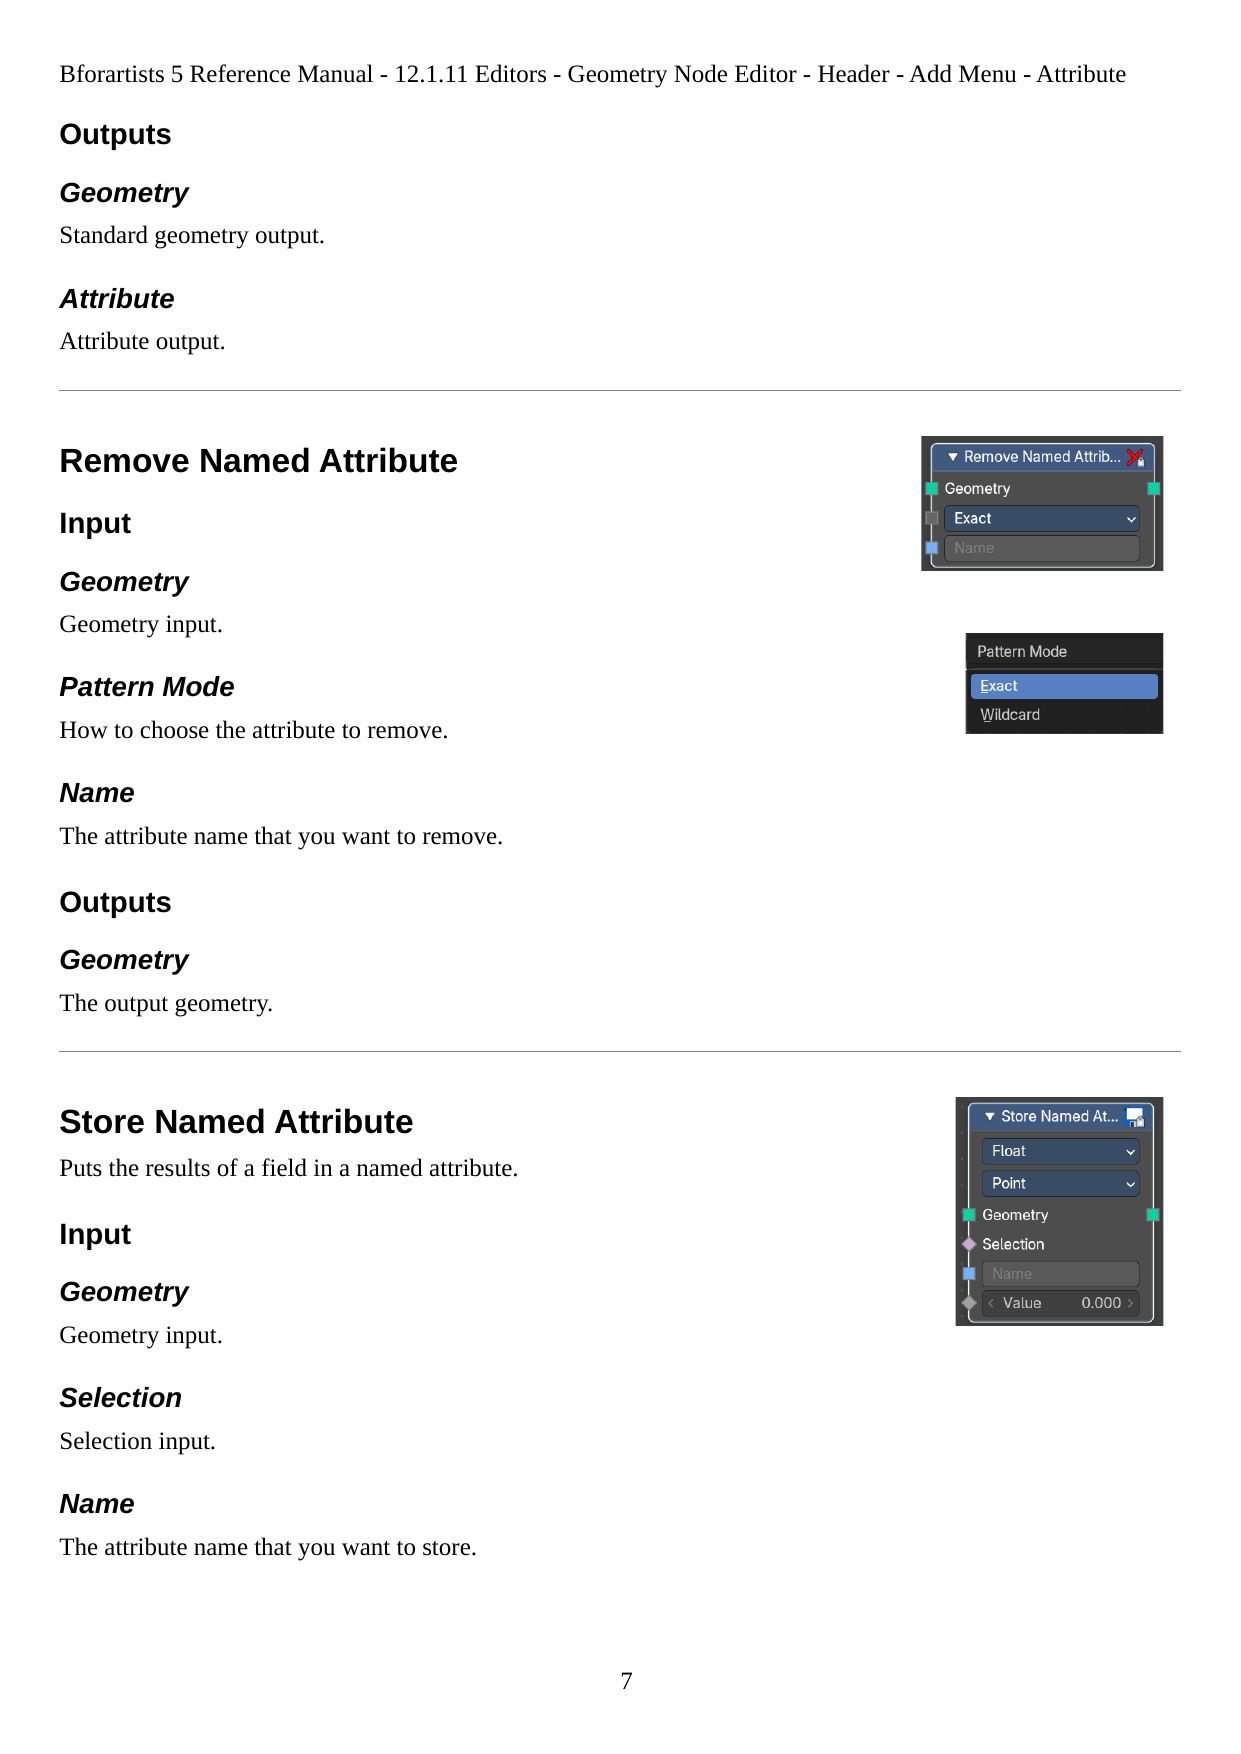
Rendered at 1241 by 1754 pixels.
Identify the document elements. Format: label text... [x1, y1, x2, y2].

subtitle [1164, 1102, 1181, 1141]
subtitle Geometry [59, 1276, 955, 1307]
subtitle [1164, 506, 1181, 540]
text The attribute name that you want to store. [59, 1532, 1181, 1561]
subtitle Remove Named Attribute [59, 440, 921, 479]
picture [955, 1097, 1164, 1326]
subtitle [1164, 1276, 1181, 1307]
text The output geometry. [59, 988, 1181, 1017]
subtitle Input [59, 506, 921, 540]
subtitle [1164, 1217, 1181, 1251]
subtitle Outputs [59, 885, 1181, 918]
picture [921, 436, 1164, 571]
subtitle Store Named Attribute [59, 1102, 955, 1141]
text Puts the results of a field in a named attribute. [59, 1153, 955, 1182]
text Geometry input. [59, 1320, 1181, 1349]
subtitle Geometry [59, 565, 1181, 597]
text The attribute name that you want to remove. [59, 821, 1181, 850]
subtitle Outputs [59, 117, 1181, 151]
subtitle Selection [59, 1381, 1181, 1413]
subtitle Input [59, 1217, 955, 1251]
subtitle Name [59, 1487, 1181, 1519]
text Standard geometry output. [59, 220, 1181, 249]
subtitle Pattern Mode [59, 671, 965, 703]
text Geometry input. [59, 609, 1181, 638]
subtitle Attribute [59, 282, 1181, 314]
subtitle Geometry [59, 943, 1181, 975]
subtitle [1164, 440, 1181, 479]
subtitle [1164, 671, 1181, 703]
subtitle Geometry [59, 176, 1181, 208]
subtitle Name [59, 777, 1181, 809]
text How to choose the attribute to remove. [59, 715, 1181, 744]
text Selection input. [59, 1426, 1181, 1454]
picture [965, 633, 1164, 734]
text Attribute output. [59, 326, 1181, 355]
